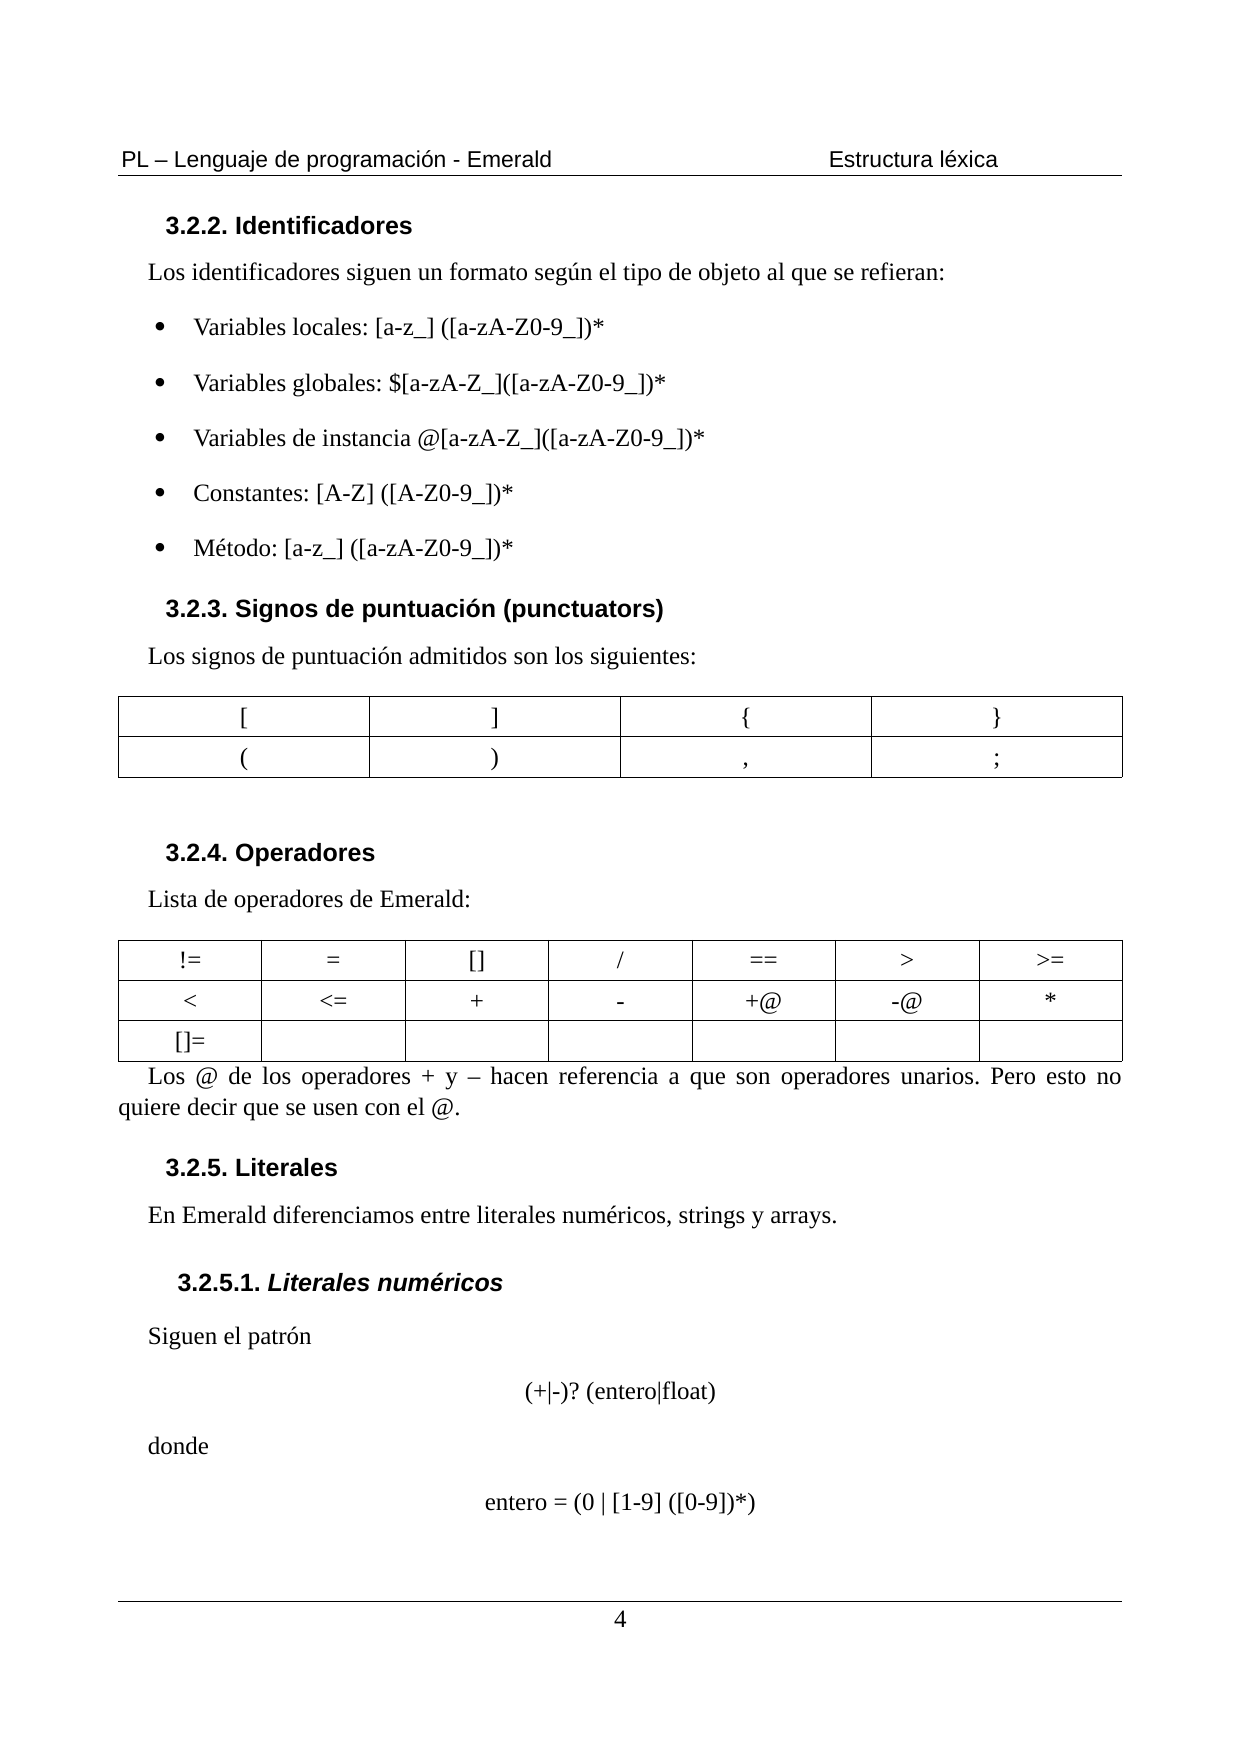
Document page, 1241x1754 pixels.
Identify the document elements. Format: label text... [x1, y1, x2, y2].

table_header / [549, 941, 692, 980]
table_cell [980, 1021, 1122, 1061]
table_header { [621, 697, 871, 736]
table_cell ; [872, 737, 1122, 777]
table_cell [549, 1021, 692, 1061]
table_header != [119, 941, 261, 980]
list Método: [a-z_] ([a-zA-Z0-9_])* [156, 533, 1122, 562]
text Los identificadores siguen un formato según el tipo de objeto al que se refieran: [118, 257, 1122, 286]
text Lista de operadores de Emerald: [118, 884, 1122, 913]
table_header == [693, 941, 835, 980]
list Variables globales: $[a-zA-Z_]([a-zA-Z0-9_])* [156, 368, 1122, 396]
table_cell [836, 1021, 979, 1061]
table_cell * [980, 981, 1122, 1020]
table_cell < [119, 981, 261, 1020]
subtitle Literales numéricos [163, 1268, 1122, 1297]
text Los signos de puntuación admitidos son los siguientes: [118, 641, 1122, 670]
table_header > [836, 941, 979, 980]
table_cell ) [370, 737, 620, 777]
table_cell [406, 1021, 548, 1061]
table_cell <= [262, 981, 405, 1020]
text (+|-)? (entero|float) [118, 1376, 1122, 1405]
table_cell [262, 1021, 405, 1061]
subtitle Literales [118, 1153, 1122, 1182]
table_header >= [980, 941, 1122, 980]
table_cell - [549, 981, 692, 1020]
text donde [118, 1431, 1122, 1460]
table_header ] [370, 697, 620, 736]
table_header } [872, 697, 1122, 736]
subtitle Operadores [118, 838, 1122, 867]
table_cell + [406, 981, 548, 1020]
text En Emerald diferenciamos entre literales numéricos, strings y arrays. [118, 1200, 1122, 1229]
text Siguen el patrón [118, 1321, 1122, 1350]
table_cell -@ [836, 981, 979, 1020]
table_cell , [621, 737, 871, 777]
list Variables locales: [a-z_] ([a-zA-Z0-9_])* [156, 312, 1122, 341]
table_cell +@ [693, 981, 835, 1020]
table_header = [262, 941, 405, 980]
text Los @ de los operadores + y – hacen referencia a que son operadores unarios. Pero esto no quiere decir que se usen con el @. [118, 1062, 1122, 1121]
text entero = (0 | [1-9] ([0-9])*) [118, 1487, 1122, 1515]
list Variables de instancia @[a-zA-Z_]([a-zA-Z0-9_])* [156, 423, 1122, 452]
subtitle Identificadores [118, 211, 1122, 239]
list Constantes: [A-Z] ([A-Z0-9_])* [156, 478, 1122, 507]
subtitle Signos de puntuación (punctuators) [118, 594, 1122, 623]
table_cell [693, 1021, 835, 1061]
table_header [] [406, 941, 548, 980]
table_cell ( [119, 737, 369, 777]
table_cell []= [119, 1021, 261, 1061]
table_header [ [119, 697, 369, 736]
